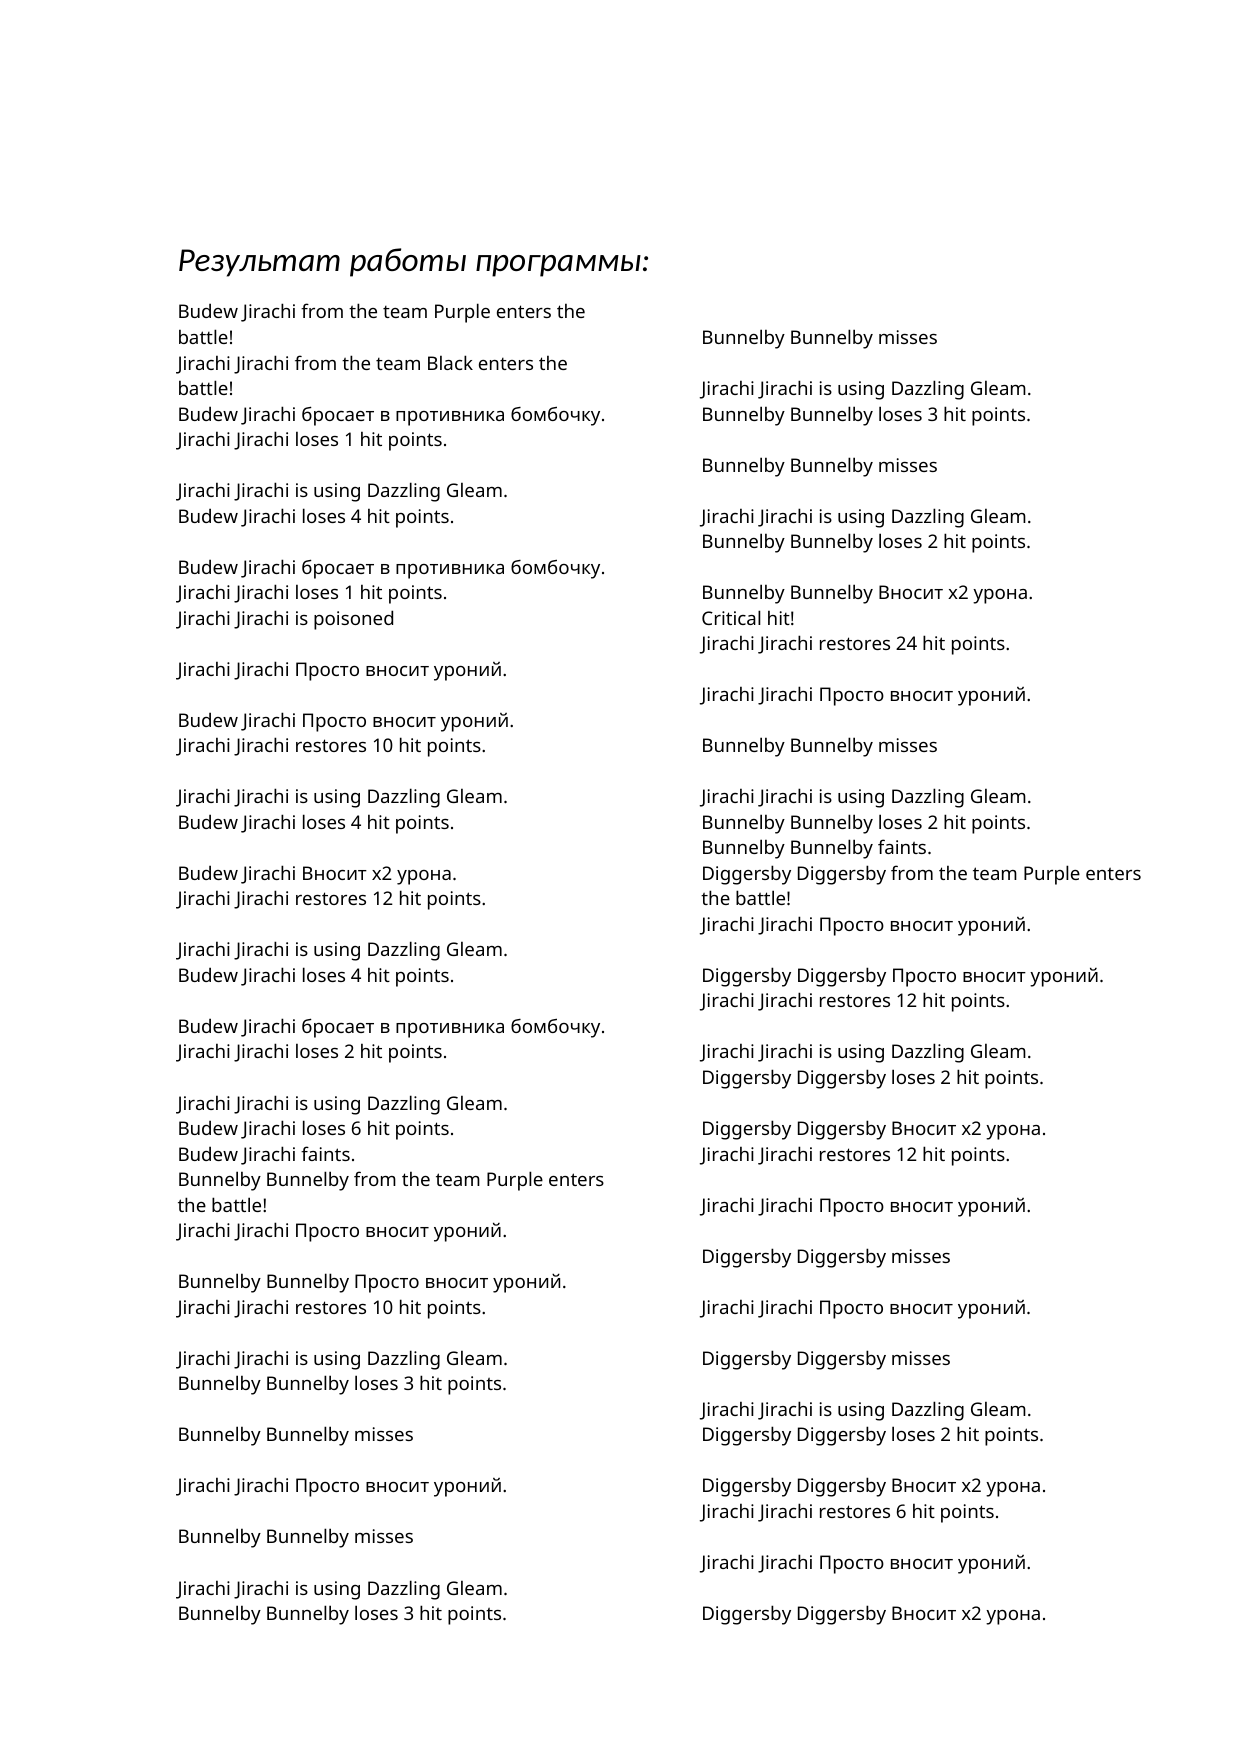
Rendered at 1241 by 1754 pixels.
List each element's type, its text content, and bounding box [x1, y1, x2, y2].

text Budew Jirachi loses 6 hit points. [177, 1115, 627, 1141]
text Jirachi Jirachi restores 12 hit points. [177, 886, 627, 911]
text Jirachi Jirachi Просто вносит уроний. [701, 682, 1152, 707]
text Jirachi Jirachi is using Dazzling Gleam. [701, 1039, 1152, 1064]
text Jirachi Jirachi is using Dazzling Gleam. [701, 375, 1152, 401]
text Budew Jirachi Просто вносит уроний. [177, 707, 627, 733]
text Bunnelby Bunnelby loses 2 hit points. [701, 809, 1152, 835]
text Budew Jirachi from the team Purple enters the battle! [177, 299, 627, 350]
text Diggersby Diggersby loses 2 hit points. [701, 1422, 1152, 1447]
text Bunnelby Bunnelby from the team Purple enters the battle! [177, 1166, 627, 1217]
text Результат работы программы: [177, 238, 1152, 279]
text Critical hit! [701, 605, 1152, 631]
text Bunnelby Bunnelby misses [177, 1524, 627, 1549]
text Jirachi Jirachi restores 10 hit points. [177, 733, 627, 758]
text Jirachi Jirachi Просто вносит уроний. [177, 1217, 627, 1243]
text Diggersby Diggersby Вносит x2 урона. [701, 1600, 1152, 1626]
text Diggersby Diggersby Вносит x2 урона. [701, 1473, 1152, 1498]
text Bunnelby Bunnelby loses 3 hit points. [177, 1371, 627, 1396]
text Jirachi Jirachi Просто вносит уроний. [701, 1549, 1152, 1575]
text Bunnelby Bunnelby Просто вносит уроний. [177, 1268, 627, 1294]
text Bunnelby Bunnelby misses [701, 733, 1152, 758]
text Diggersby Diggersby Вносит x2 урона. [701, 1115, 1152, 1141]
text Jirachi Jirachi loses 1 hit points. [177, 579, 627, 605]
text Diggersby Diggersby misses [701, 1345, 1152, 1371]
text Jirachi Jirachi is using Dazzling Gleam. [701, 503, 1152, 528]
text Jirachi Jirachi is using Dazzling Gleam. [177, 1090, 627, 1115]
text Budew Jirachi faints. [177, 1141, 627, 1166]
text Jirachi Jirachi restores 10 hit points. [177, 1294, 627, 1319]
text Jirachi Jirachi is using Dazzling Gleam. [177, 937, 627, 962]
text Jirachi Jirachi loses 2 hit points. [177, 1039, 627, 1064]
text Bunnelby Bunnelby misses [701, 452, 1152, 477]
text Diggersby Diggersby misses [701, 1243, 1152, 1268]
text Jirachi Jirachi Просто вносит уроний. [701, 911, 1152, 937]
text Jirachi Jirachi is using Dazzling Gleam. [701, 1396, 1152, 1422]
text Diggersby Diggersby Просто вносит уроний. [701, 962, 1152, 988]
text Budew Jirachi бросает в противника бомбочку. [177, 1013, 627, 1039]
text Budew Jirachi бросает в противника бомбочку. [177, 401, 627, 426]
text Jirachi Jirachi is using Dazzling Gleam. [701, 784, 1152, 809]
text Jirachi Jirachi is using Dazzling Gleam. [177, 784, 627, 809]
text Jirachi Jirachi Просто вносит уроний. [177, 656, 627, 682]
text Jirachi Jirachi restores 12 hit points. [701, 1141, 1152, 1166]
text Bunnelby Bunnelby misses [701, 324, 1152, 350]
text Jirachi Jirachi restores 12 hit points. [701, 988, 1152, 1013]
text Jirachi Jirachi is using Dazzling Gleam. [177, 1575, 627, 1600]
text Jirachi Jirachi is using Dazzling Gleam. [177, 477, 627, 503]
text Budew Jirachi loses 4 hit points. [177, 962, 627, 988]
text Budew Jirachi loses 4 hit points. [177, 503, 627, 528]
text Bunnelby Bunnelby Вносит x2 урона. [701, 579, 1152, 605]
text Jirachi Jirachi Просто вносит уроний. [177, 1473, 627, 1498]
text Jirachi Jirachi Просто вносит уроний. [701, 1294, 1152, 1319]
text Budew Jirachi Вносит x2 урона. [177, 860, 627, 886]
text Jirachi Jirachi from the team Black enters the battle! [177, 350, 627, 401]
text Budew Jirachi бросает в противника бомбочку. [177, 554, 627, 579]
text Jirachi Jirachi restores 6 hit points. [701, 1498, 1152, 1524]
text Bunnelby Bunnelby loses 3 hit points. [177, 1600, 627, 1626]
text Bunnelby Bunnelby loses 2 hit points. [701, 528, 1152, 554]
text Diggersby Diggersby from the team Purple enters the battle! [701, 860, 1152, 911]
text Budew Jirachi loses 4 hit points. [177, 809, 627, 835]
text Diggersby Diggersby loses 2 hit points. [701, 1064, 1152, 1090]
text Jirachi Jirachi is poisoned [177, 605, 627, 631]
text Jirachi Jirachi loses 1 hit points. [177, 426, 627, 452]
text Bunnelby Bunnelby faints. [701, 835, 1152, 860]
text Jirachi Jirachi Просто вносит уроний. [701, 1192, 1152, 1217]
text Jirachi Jirachi is using Dazzling Gleam. [177, 1345, 627, 1371]
text Jirachi Jirachi restores 24 hit points. [701, 631, 1152, 656]
text Bunnelby Bunnelby loses 3 hit points. [701, 401, 1152, 426]
text Bunnelby Bunnelby misses [177, 1422, 627, 1447]
